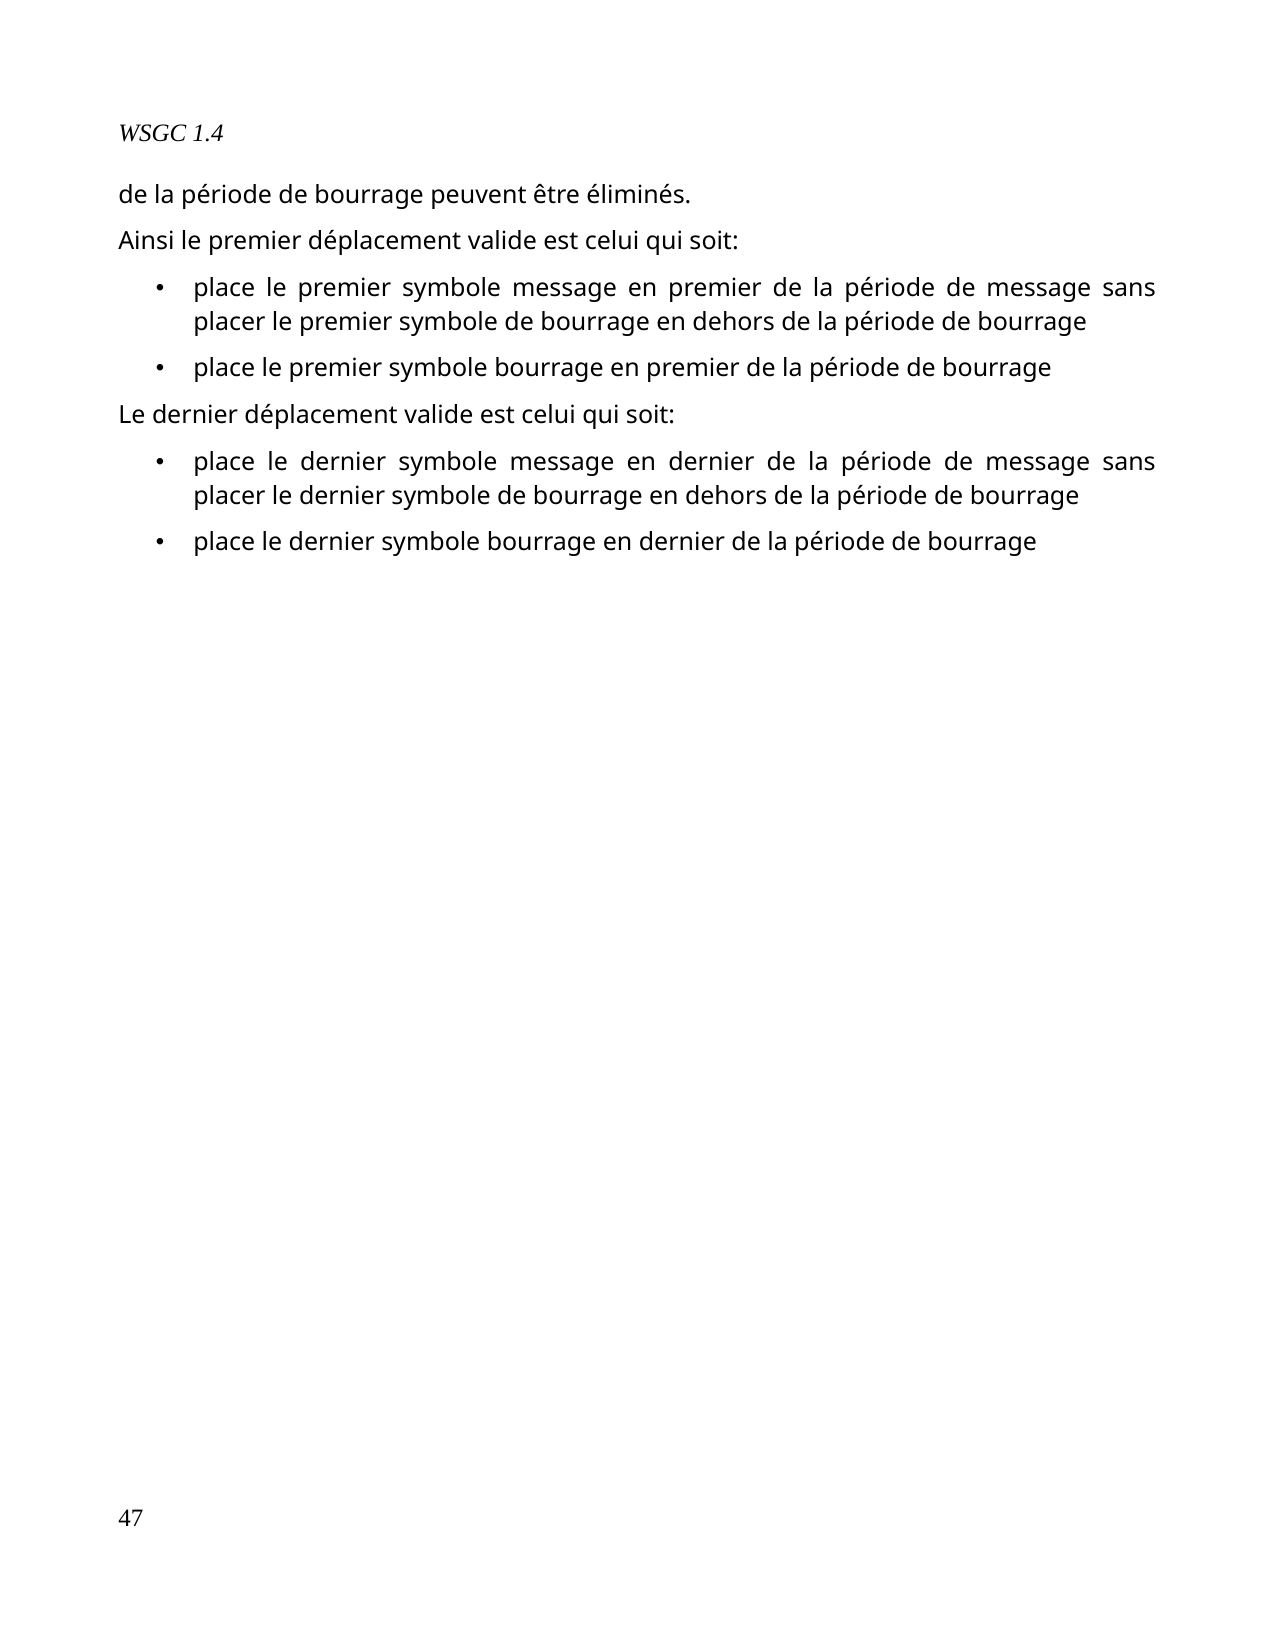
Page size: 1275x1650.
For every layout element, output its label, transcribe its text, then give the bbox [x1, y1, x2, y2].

text Ainsi le premier déplacement valide est celui qui soit: [118, 223, 1157, 257]
text Le dernier déplacement valide est celui qui soit: [118, 397, 1157, 431]
list place le dernier symbole bourrage en dernier de la période de bourrage [156, 524, 1157, 558]
list place le dernier symbole message en dernier de la période de message sans placer le dernier symbole de bourrage en dehors de la période de bourrage [156, 443, 1157, 511]
list place le premier symbole bourrage en premier de la période de bourrage [156, 350, 1157, 384]
list place le premier symbole message en premier de la période de message sans placer le premier symbole de bourrage en dehors de la période de bourrage [156, 269, 1157, 338]
text de la période de bourrage peuvent être éliminés. [118, 176, 1157, 210]
